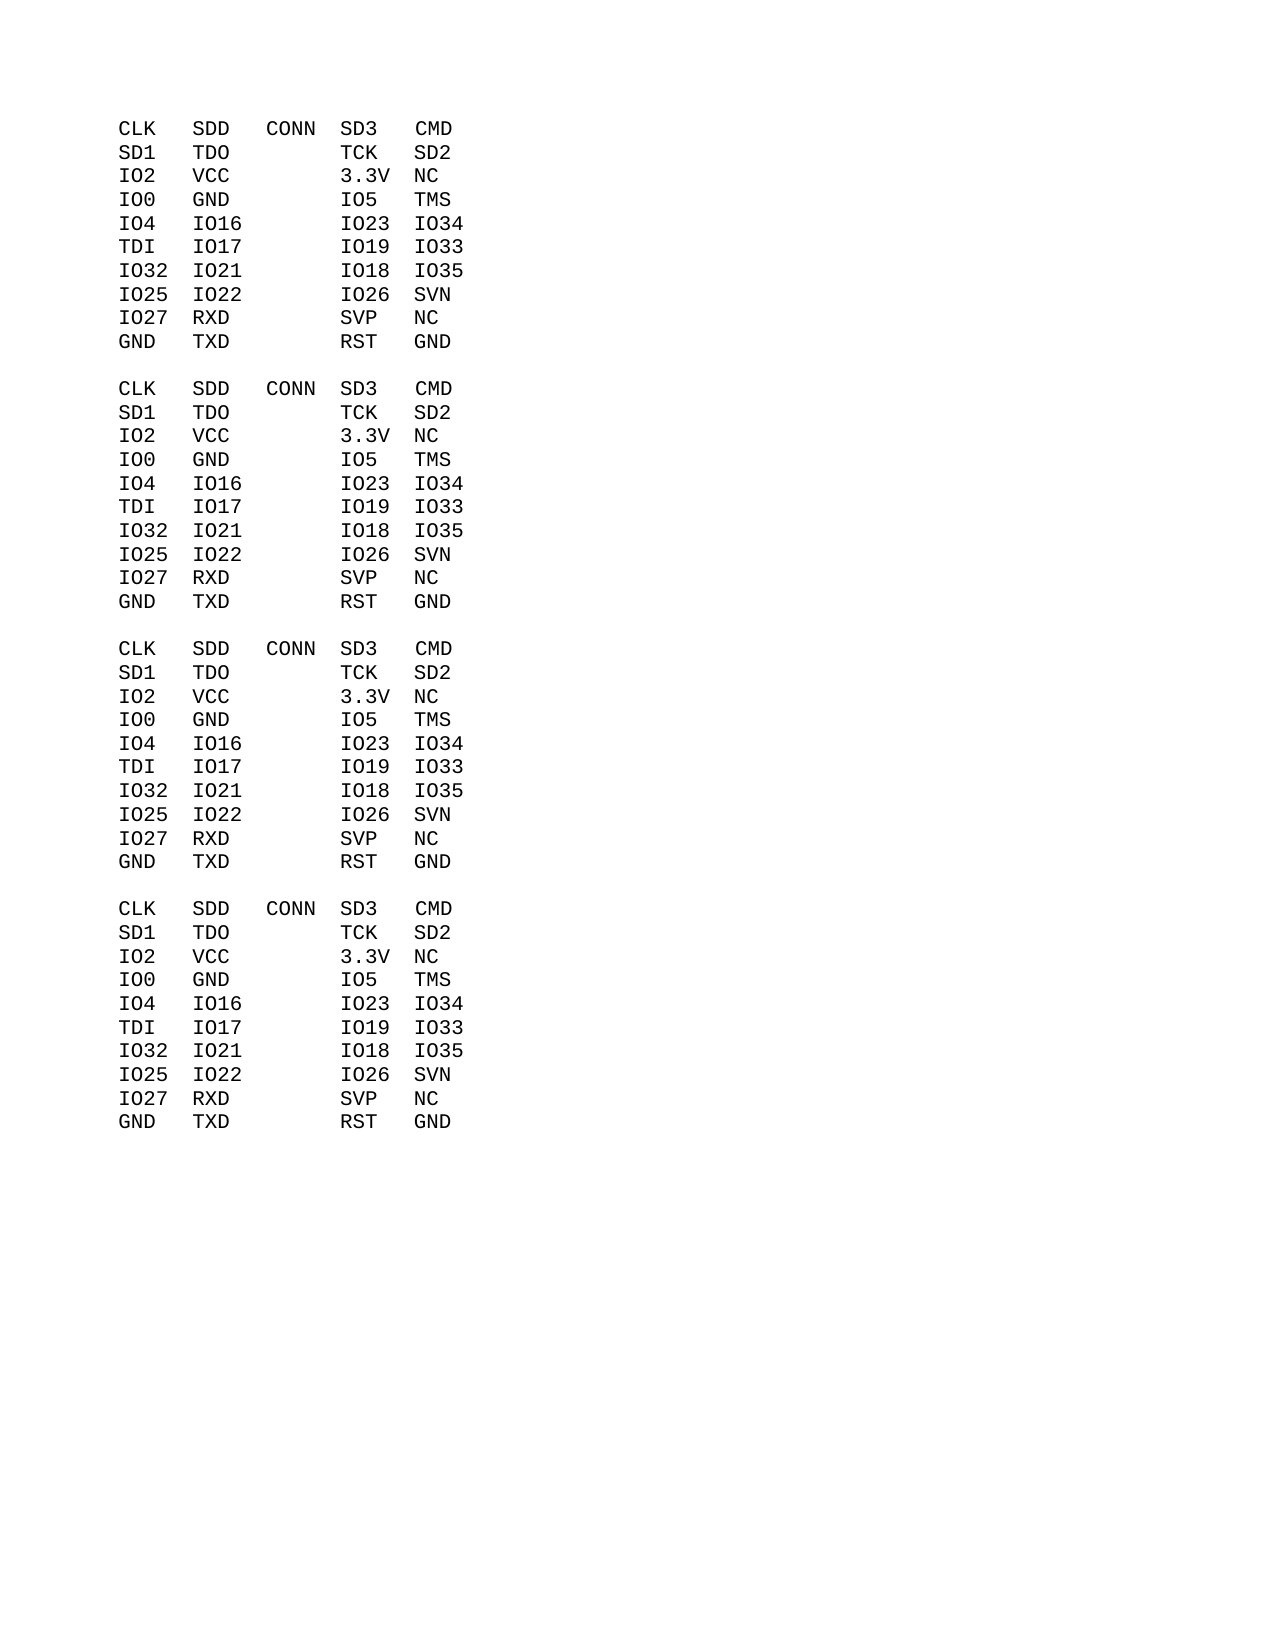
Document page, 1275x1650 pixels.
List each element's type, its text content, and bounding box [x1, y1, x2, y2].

text IO0 GND IO5 TMS [118, 969, 1157, 993]
text TDI IO17 IO19 IO33 [118, 236, 1157, 260]
text IO25 IO22 IO26 SVN [118, 284, 1157, 307]
text SD1 TDO TCK SD2 [118, 662, 1157, 686]
text CLK SDD CONN SD3 CMD [118, 898, 1157, 922]
text GND TXD RST GND [118, 851, 1157, 875]
text SD1 TDO TCK SD2 [118, 402, 1157, 426]
text IO0 GND IO5 TMS [118, 449, 1157, 473]
text GND TXD RST GND [118, 331, 1157, 354]
text IO2 VCC 3.3V NC [118, 686, 1157, 709]
text IO25 IO22 IO26 SVN [118, 1064, 1157, 1088]
text IO0 GND IO5 TMS [118, 189, 1157, 213]
text IO0 GND IO5 TMS [118, 709, 1157, 733]
text IO2 VCC 3.3V NC [118, 426, 1157, 449]
text TDI IO17 IO19 IO33 [118, 496, 1157, 520]
text IO27 RXD SVP NC [118, 1088, 1157, 1111]
text GND TXD RST GND [118, 1111, 1157, 1135]
text IO4 IO16 IO23 IO34 [118, 993, 1157, 1017]
text IO25 IO22 IO26 SVN [118, 544, 1157, 567]
text IO32 IO21 IO18 IO35 [118, 520, 1157, 544]
text TDI IO17 IO19 IO33 [118, 1017, 1157, 1040]
text SD1 TDO TCK SD2 [118, 922, 1157, 946]
text IO32 IO21 IO18 IO35 [118, 260, 1157, 284]
text IO2 VCC 3.3V NC [118, 946, 1157, 969]
text IO32 IO21 IO18 IO35 [118, 780, 1157, 804]
text GND TXD RST GND [118, 591, 1157, 615]
text CLK SDD CONN SD3 CMD [118, 378, 1157, 402]
text CLK SDD CONN SD3 CMD [118, 118, 1157, 142]
text IO4 IO16 IO23 IO34 [118, 473, 1157, 496]
text TDI IO17 IO19 IO33 [118, 757, 1157, 780]
text IO27 RXD SVP NC [118, 567, 1157, 591]
text IO4 IO16 IO23 IO34 [118, 213, 1157, 236]
text IO27 RXD SVP NC [118, 307, 1157, 331]
text IO2 VCC 3.3V NC [118, 165, 1157, 189]
text IO27 RXD SVP NC [118, 827, 1157, 851]
text IO4 IO16 IO23 IO34 [118, 733, 1157, 757]
text CLK SDD CONN SD3 CMD [118, 638, 1157, 662]
text IO32 IO21 IO18 IO35 [118, 1040, 1157, 1064]
text SD1 TDO TCK SD2 [118, 142, 1157, 165]
text IO25 IO22 IO26 SVN [118, 804, 1157, 827]
